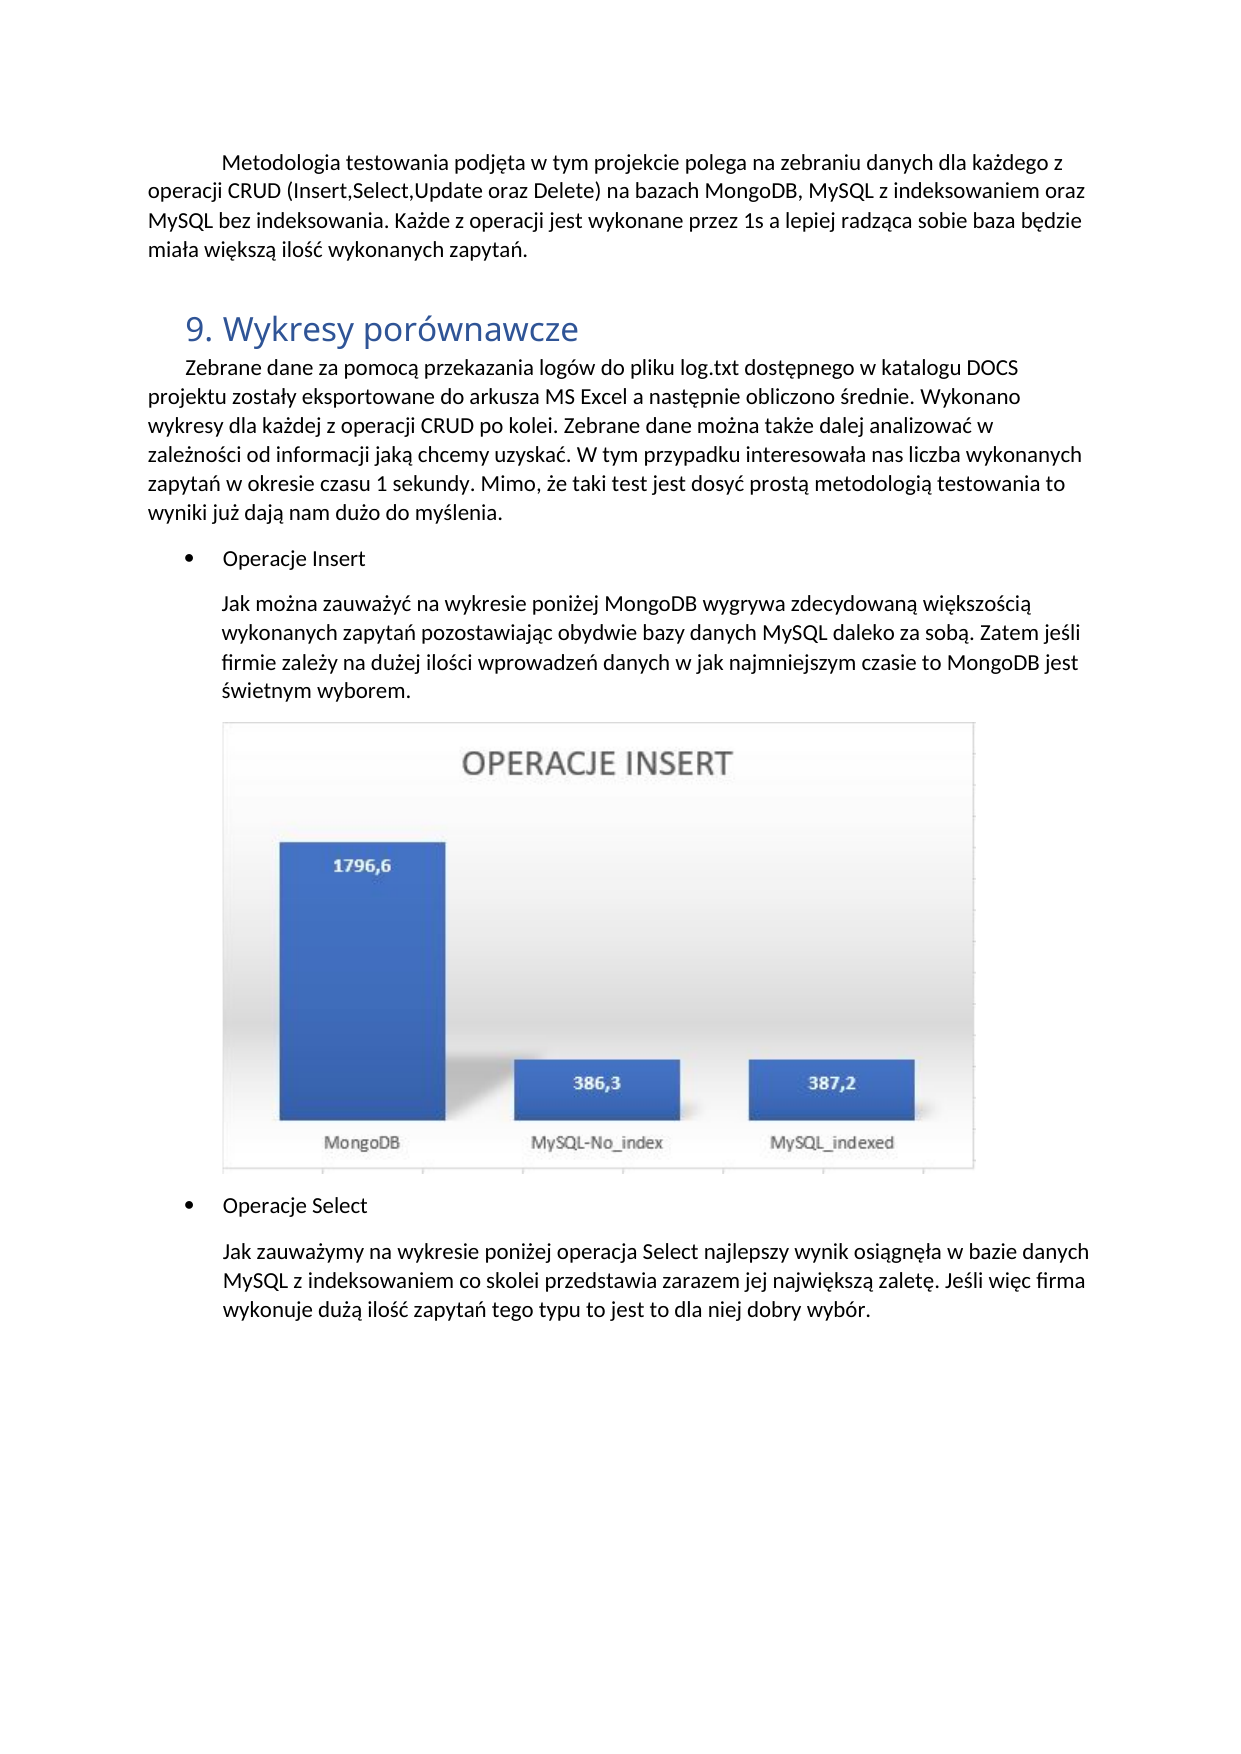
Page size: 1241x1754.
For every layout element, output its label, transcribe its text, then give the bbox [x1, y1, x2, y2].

subtitle Wykresy porównawcze [185, 306, 1093, 351]
list Operacje Select [185, 1191, 1093, 1219]
text Metodologia testowania podjęta w tym projekcie polega na zebraniu danych dla każdego z operacji CRUD (Insert,Select,Update oraz Delete) na bazach MongoDB, MySQL z indeksowaniem oraz MySQL bez indeksowania. Każde z operacji jest wykonane przez 1s a lepiej radząca sobie baza będzie miała większą ilość wykonanych zapytań. [148, 148, 1093, 263]
text Zebrane dane za pomocą przekazania logów do pliku log.txt dostępnego w katalogu DOCS projektu zostały eksportowane do arkusza MS Excel a następnie obliczono średnie. Wykonano wykresy dla każdej z operacji CRUD po kolei. Zebrane dane można także dalej analizować w zależności od informacji jaką chcemy uzyskać. W tym przypadku interesowała nas liczba wykonanych zapytań w okresie czasu 1 sekundy. Mimo, że taki test jest dosyć prostą metodologią testowania to wyniki już dają nam dużo do myślenia. [148, 353, 1093, 526]
list Operacje Insert [185, 544, 1093, 572]
list Jak zauważymy na wykresie poniżej operacja Select najlepszy wynik osiągnęła w bazie danych MySQL z indeksowaniem co skolei przedstawia zarazem jej największą zaletę. Jeśli więc firma wykonuje dużą ilość zapytań tego typu to jest to dla niej dobry wybór. [223, 1237, 1093, 1323]
text Jak można zauważyć na wykresie poniżej MongoDB wygrywa zdecydowaną większością wykonanych zapytań pozostawiając obydwie bazy danych MySQL daleko za sobą. Zatem jeśli firmie zależy na dużej ilości wprowadzeń danych w jak najmniejszym czasie to MongoDB jest świetnym wyborem. [221, 589, 1093, 705]
